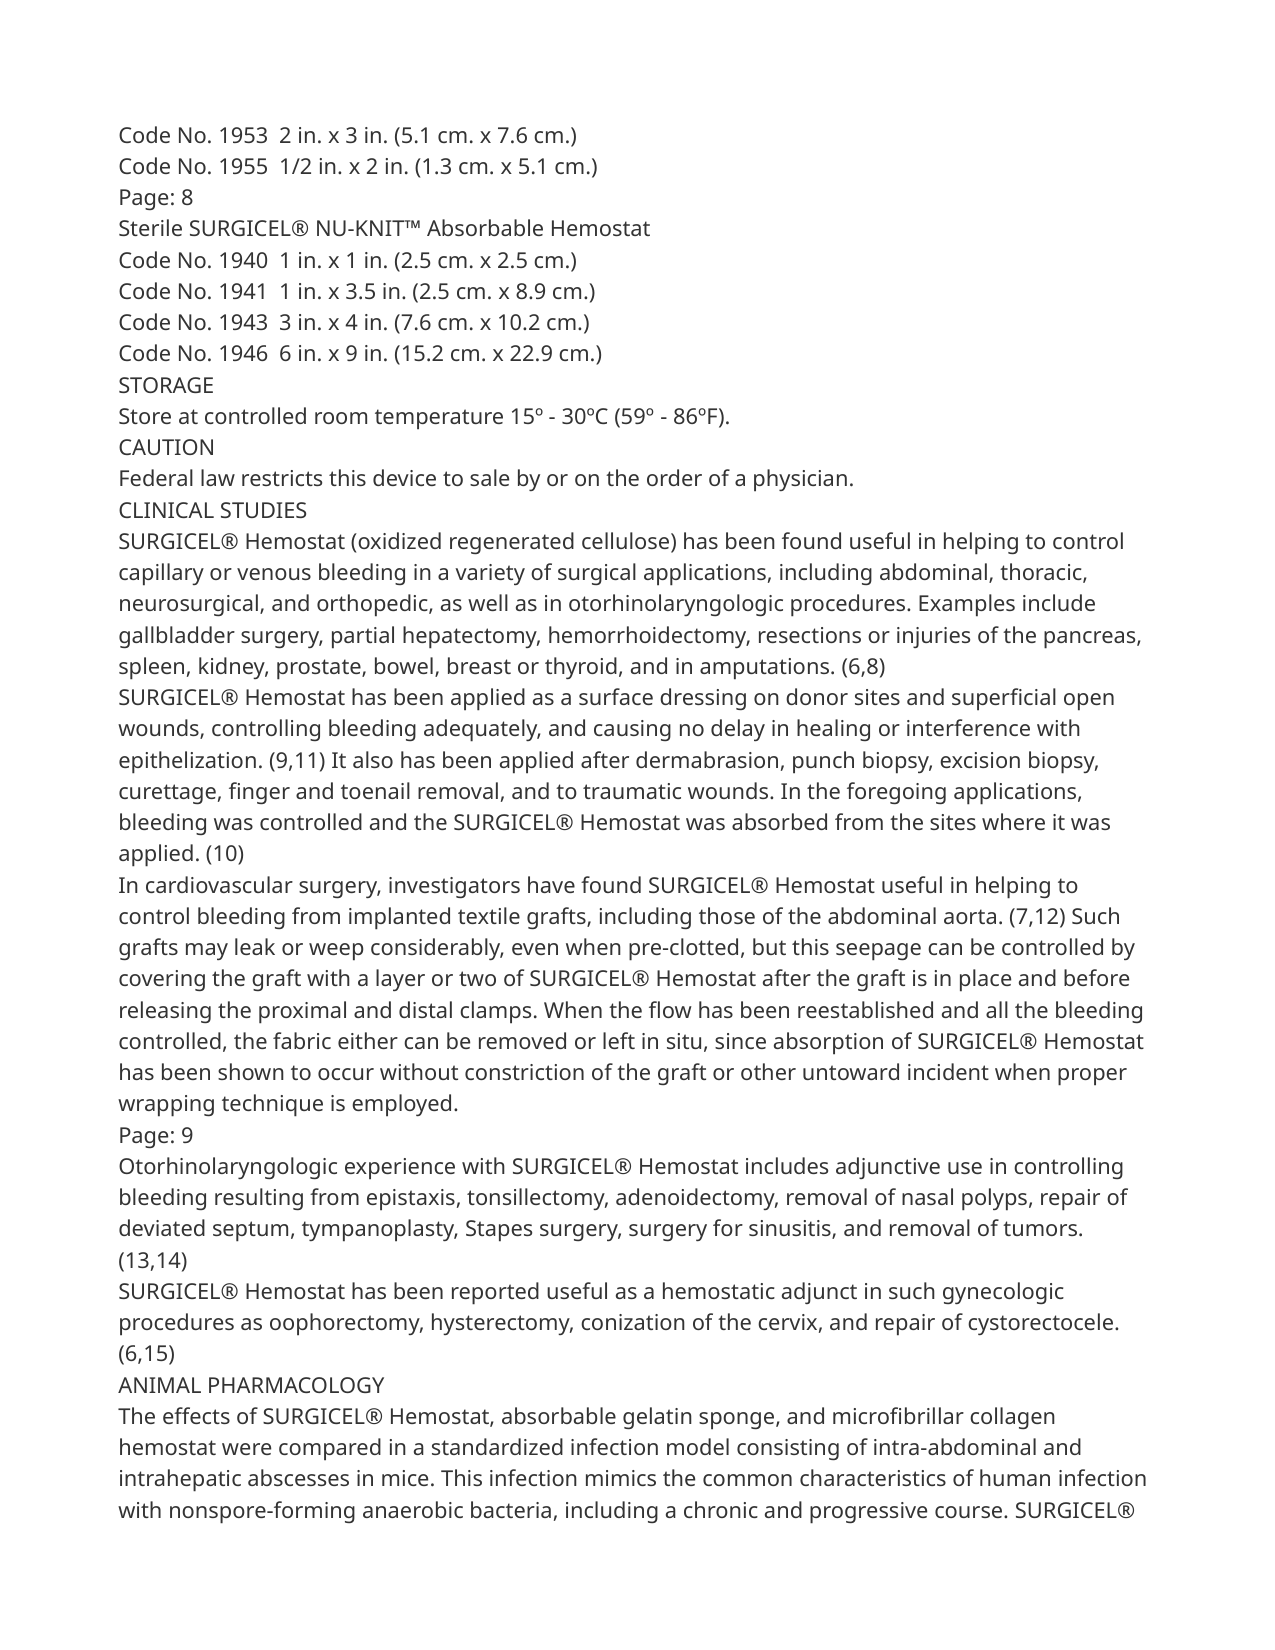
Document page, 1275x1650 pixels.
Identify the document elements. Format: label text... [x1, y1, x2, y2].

text Code No. 1940 1 in. x 1 in. (2.5 cm. x 2.5 cm.) [118, 243, 1157, 274]
text SURGICEL® Hemostat (oxidized regenerated cellulose) has been found useful in helping to control capillary or venous bleeding in a variety of surgical applications, including abdominal, thoracic, neurosurgical, and orthopedic, as well as in otorhinolaryngologic procedures. Examples include gallbladder surgery, partial hepatectomy, hemorrhoidectomy, resections or injuries of the pancreas, spleen, kidney, prostate, bowel, breast or thyroid, and in amputations. (6,8) [118, 524, 1157, 681]
text Store at controlled room temperature 15º - 30ºC (59º ‑ 86ºF). [118, 399, 1157, 431]
text Sterile SURGICEL® NU-KNIT™ Absorbable Hemostat [118, 212, 1157, 243]
text ANIMAL PHARMACOLOGY [118, 1368, 1157, 1399]
text The effects of SURGICEL® Hemostat, absorbable gelatin sponge, and microfibrillar collagen hemostat were compared in a standardized infection model consisting of intra-abdominal and intrahepatic abscesses in mice. This infection mimics the common characteristics of human infection with nonspore-forming anaerobic bacteria, including a chronic and progressive course. SURGICEL® [118, 1399, 1157, 1524]
text Code No. 1941 1 in. x 3.5 in. (2.5 cm. x 8.9 cm.) [118, 274, 1157, 306]
text Page: 9 [118, 1118, 1157, 1149]
text STORAGE [118, 368, 1157, 399]
text Federal law restricts this device to sale by or on the order of a physician. [118, 462, 1157, 493]
text SURGICEL® Hemostat has been reported useful as a hemostatic adjunct in such gynecologic procedures as oophorectomy, hysterectomy, conization of the cervix, and repair of cystorectocele. (6,15) [118, 1274, 1157, 1368]
text Otorhinolaryngologic experience with SURGICEL® Hemostat includes adjunctive use in controlling bleeding resulting from epistaxis, tonsillectomy, adenoidectomy, removal of nasal polyps, repair of deviated septum, tympanoplasty, Stapes surgery, surgery for sinusitis, and removal of tumors. (13,14) [118, 1149, 1157, 1274]
text Page: 8 [118, 181, 1157, 212]
text CAUTION [118, 431, 1157, 462]
text Code No. 1953 2 in. x 3 in. (5.1 cm. x 7.6 cm.) [118, 118, 1157, 149]
text In cardiovascular surgery, investigators have found SURGICEL® Hemostat useful in helping to control bleeding from implanted textile grafts, including those of the abdominal aorta. (7,12) Such grafts may leak or weep considerably, even when pre-clotted, but this seepage can be controlled by covering the graft with a layer or two of SURGICEL® Hemostat after the graft is in place and before releasing the proximal and distal clamps. When the flow has been reestablished and all the bleeding controlled, the fabric either can be removed or left in situ, since absorption of SURGICEL® Hemostat has been shown to occur without constriction of the graft or other untoward incident when proper wrapping technique is employed. [118, 868, 1157, 1118]
text Code No. 1946 6 in. x 9 in. (15.2 cm. x 22.9 cm.) [118, 337, 1157, 368]
text CLINICAL STUDIES [118, 493, 1157, 524]
text SURGICEL® Hemostat has been applied as a surface dressing on donor sites and superficial open wounds, controlling bleeding adequately, and causing no delay in healing or interference with epithelization. (9,11) It also has been applied after dermabrasion, punch biopsy, excision biopsy, curettage, finger and toenail removal, and to traumatic wounds. In the foregoing applications, bleeding was controlled and the SURGICEL® Hemostat was absorbed from the sites where it was applied. (10) [118, 681, 1157, 868]
text Code No. 1955 1/2 in. x 2 in. (1.3 cm. x 5.1 cm.) [118, 149, 1157, 181]
text Code No. 1943 3 in. x 4 in. (7.6 cm. x 10.2 cm.) [118, 306, 1157, 337]
